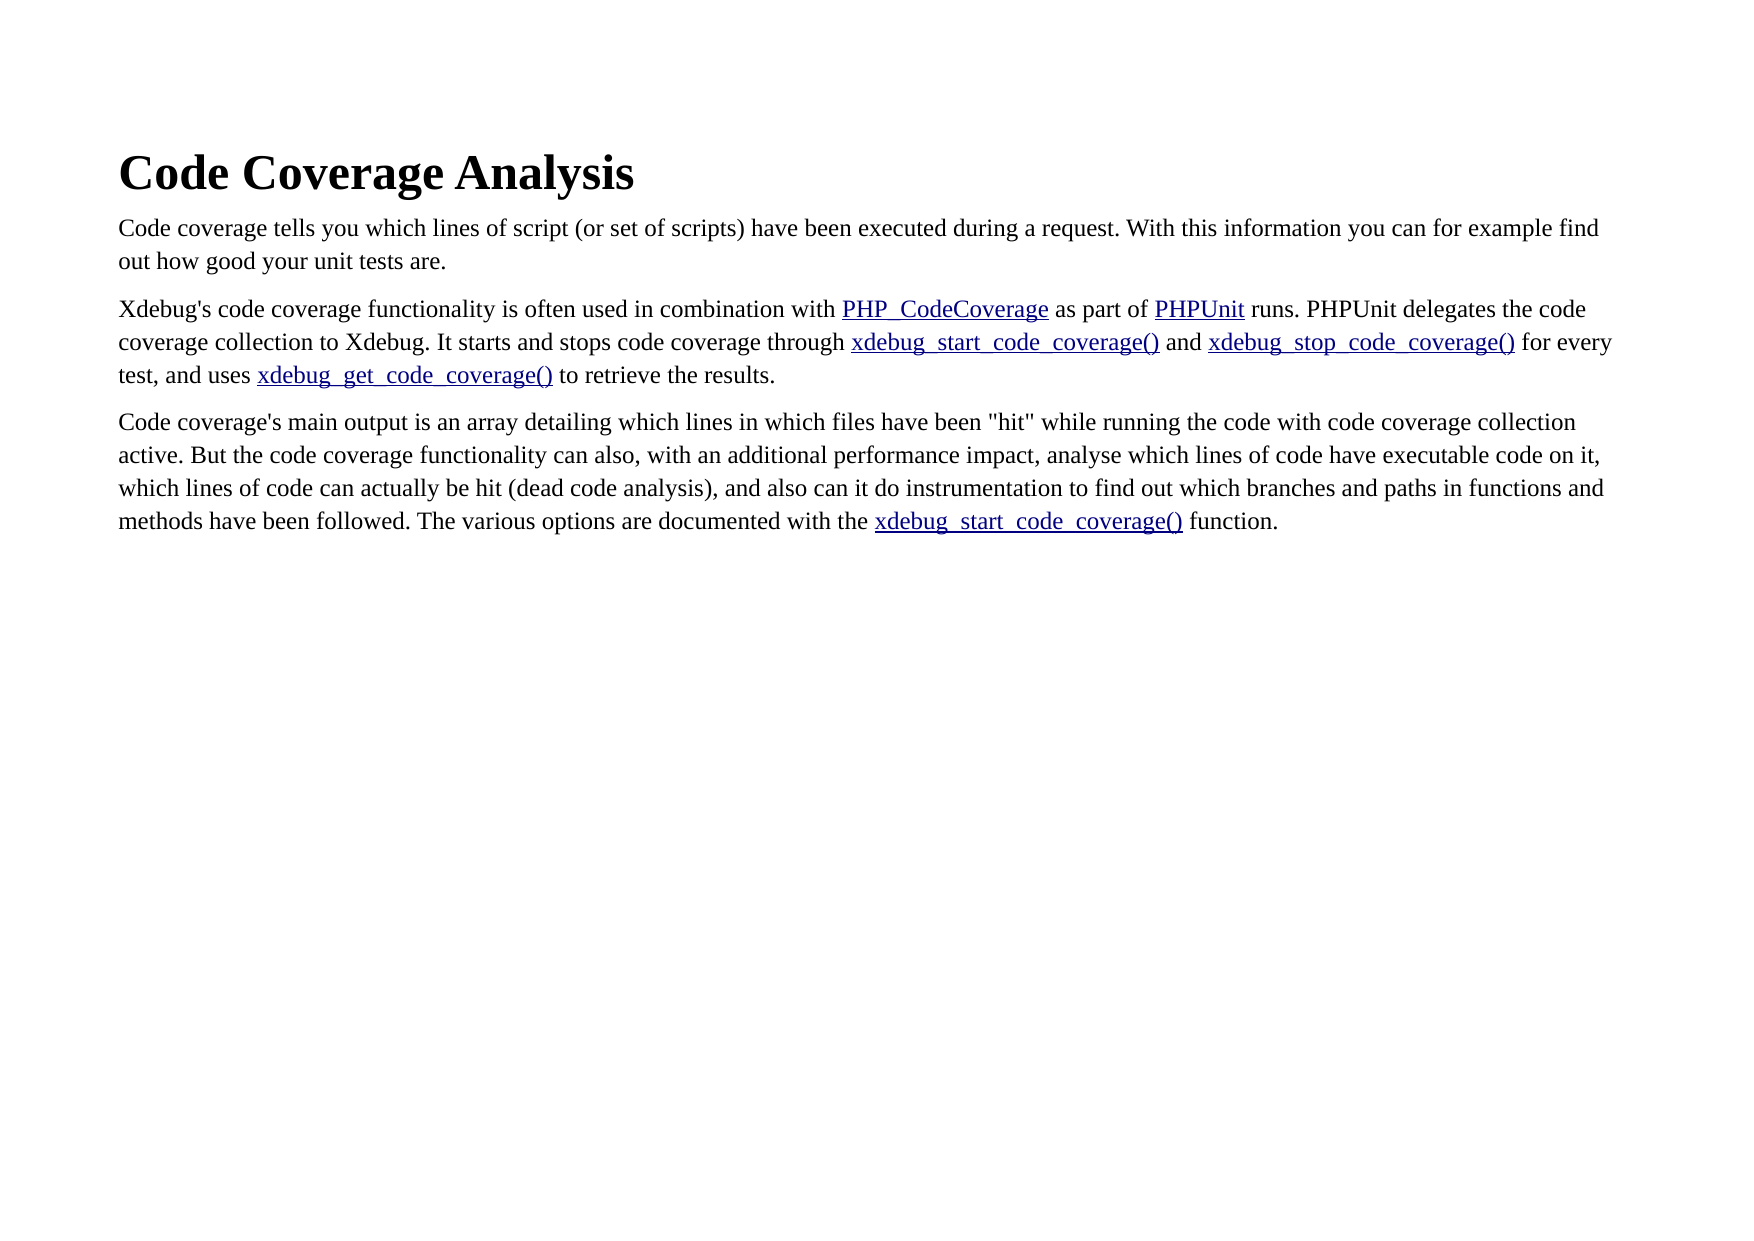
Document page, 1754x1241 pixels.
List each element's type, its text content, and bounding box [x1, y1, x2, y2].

text Xdebug's code coverage functionality is often used in combination with PHP_CodeCoverage as part of PHPUnit runs. PHPUnit delegates the code coverage collection to Xdebug. It starts and stops code coverage through xdebug_start_code_coverage() and xdebug_stop_code_coverage() for every test, and uses xdebug_get_code_coverage() to retrieve the results. [118, 294, 1636, 388]
text Code coverage tells you which lines of script (or set of scripts) have been executed during a request. With this information you can for example find out how good your unit tests are. [118, 213, 1636, 275]
text Code coverage's main output is an array detailing which lines in which files have been "hit" while running the code with code coverage collection active. But the code coverage functionality can also, with an additional performance impact, analyse which lines of code have executable code on it, which lines of code can actually be hit (dead code analysis), and also can it do instrumentation to find out which branches and paths in functions and methods have been followed. The various options are documented with the xdebug_start_code_coverage() function. [118, 407, 1636, 535]
subtitle Code Coverage Analysis [118, 143, 1636, 201]
